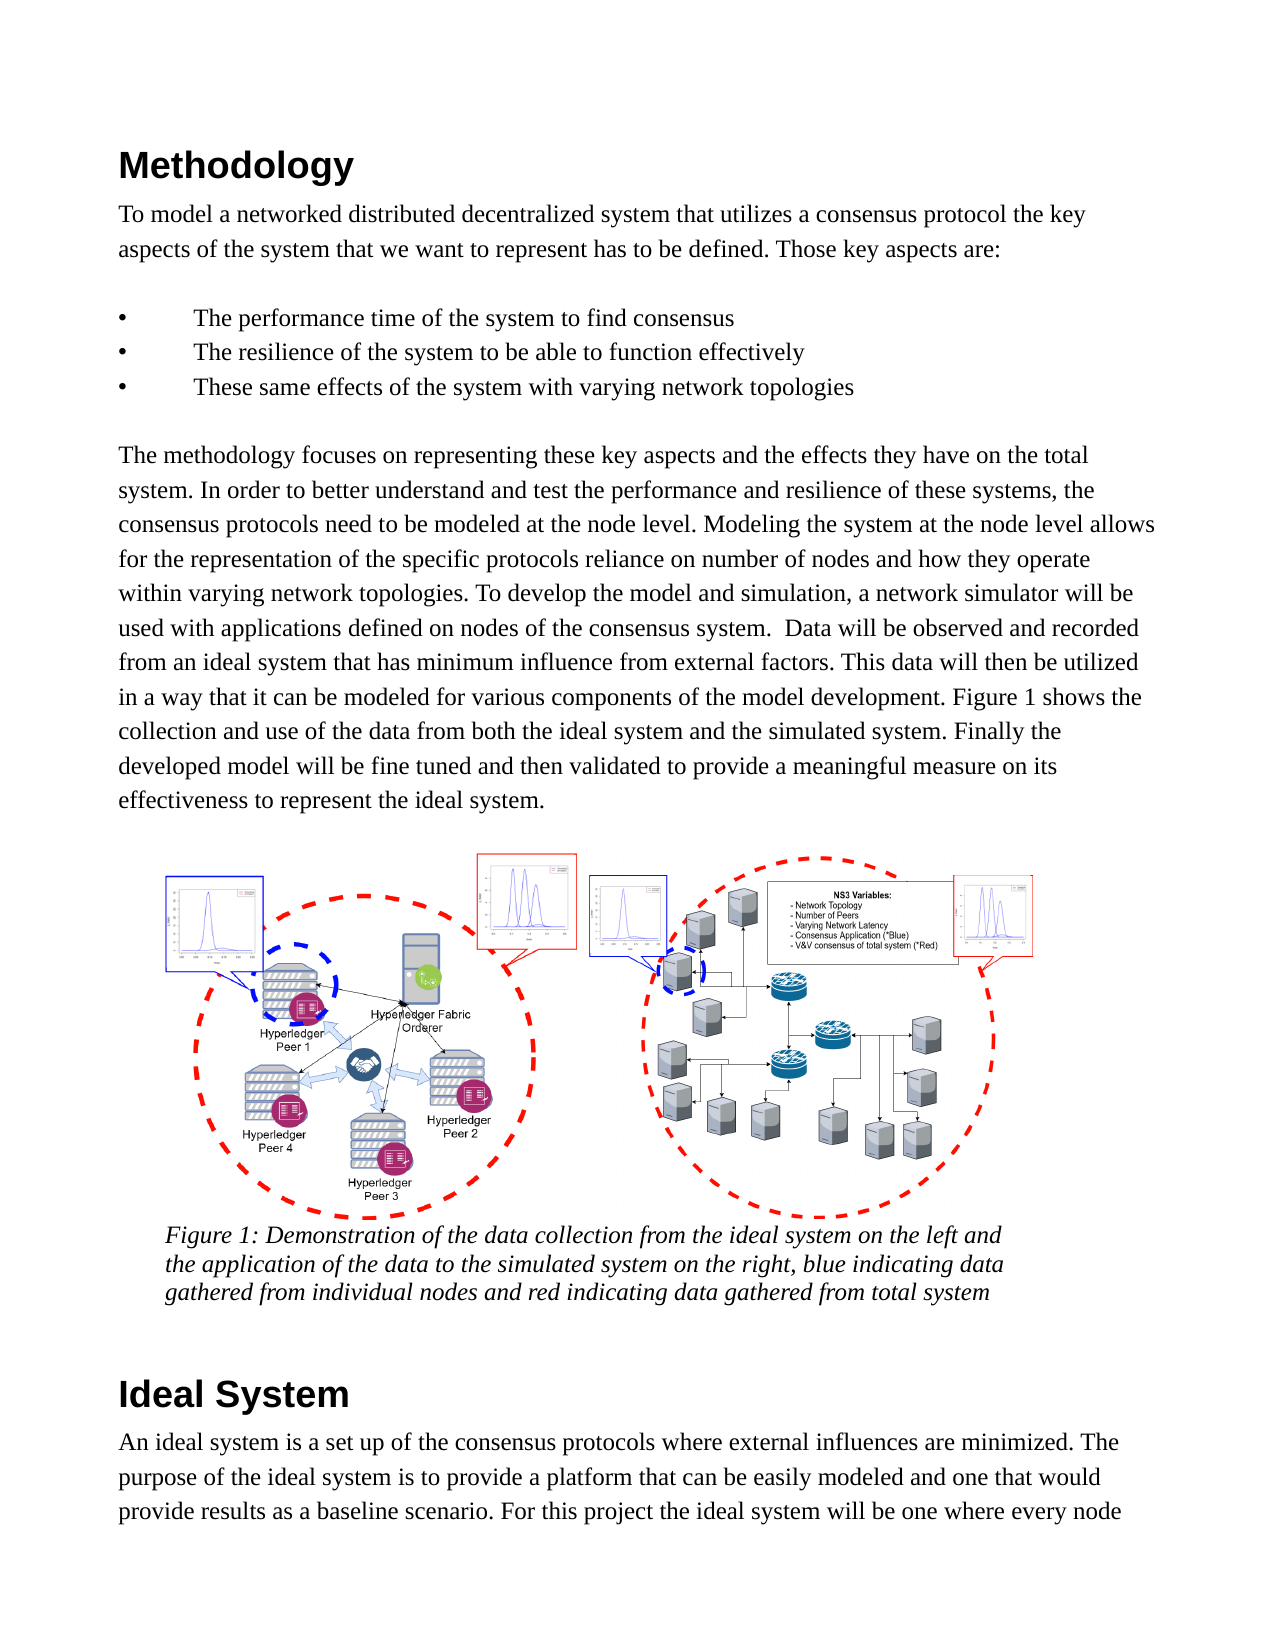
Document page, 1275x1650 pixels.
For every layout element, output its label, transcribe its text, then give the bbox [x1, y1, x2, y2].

list These same effects of the system with varying network topologies [118, 372, 1157, 400]
text Figure 1: Demonstration of the data collection from the ideal system on the left and the application of the data to the simulated system on the right, blue indicating data gathered from individual nodes and red indicating data gathered from total system [165, 866, 1033, 1306]
picture [589, 856, 1033, 1219]
text The methodology focuses on representing these key aspects and the effects they have on the total system. In order to better understand and test the performance and resilience of these systems, the consensus protocols need to be modeled at the node level. Modeling the system at the node level allows for the representation of the specific protocols reliance on number of nodes and how they operate within varying network topologies. To develop the model and simulation, a network simulator will be used with applications defined on nodes of the consensus system. Data will be observed and recorded from an ideal system that has minimum influence from external factors. This data will then be utilized in a way that it can be modeled for various components of the model development. Figure 1 shows the collection and use of the data from both the ideal system and the simulated system. Finally the developed model will be fine tuned and then validated to provide a meaningful measure on its effectiveness to represent the ideal system. [118, 441, 1157, 814]
subtitle Ideal System [118, 1371, 1157, 1415]
subtitle Methodology [118, 143, 1157, 187]
text An ideal system is a set up of the consensus protocols where external influences are minimized. The purpose of the ideal system is to provide a platform that can be easily modeled and one that would provide results as a baseline scenario. For this project the ideal system will be one where every node [118, 1427, 1157, 1525]
list The resilience of the system to be able to function effectively [118, 337, 1157, 366]
text To model a networked distributed decentralized system that utilizes a consensus protocol the key aspects of the system that we want to represent has to be defined. Those key aspects are: [118, 199, 1157, 262]
picture [165, 853, 577, 1220]
list The performance time of the system to find consensus [118, 303, 1157, 331]
